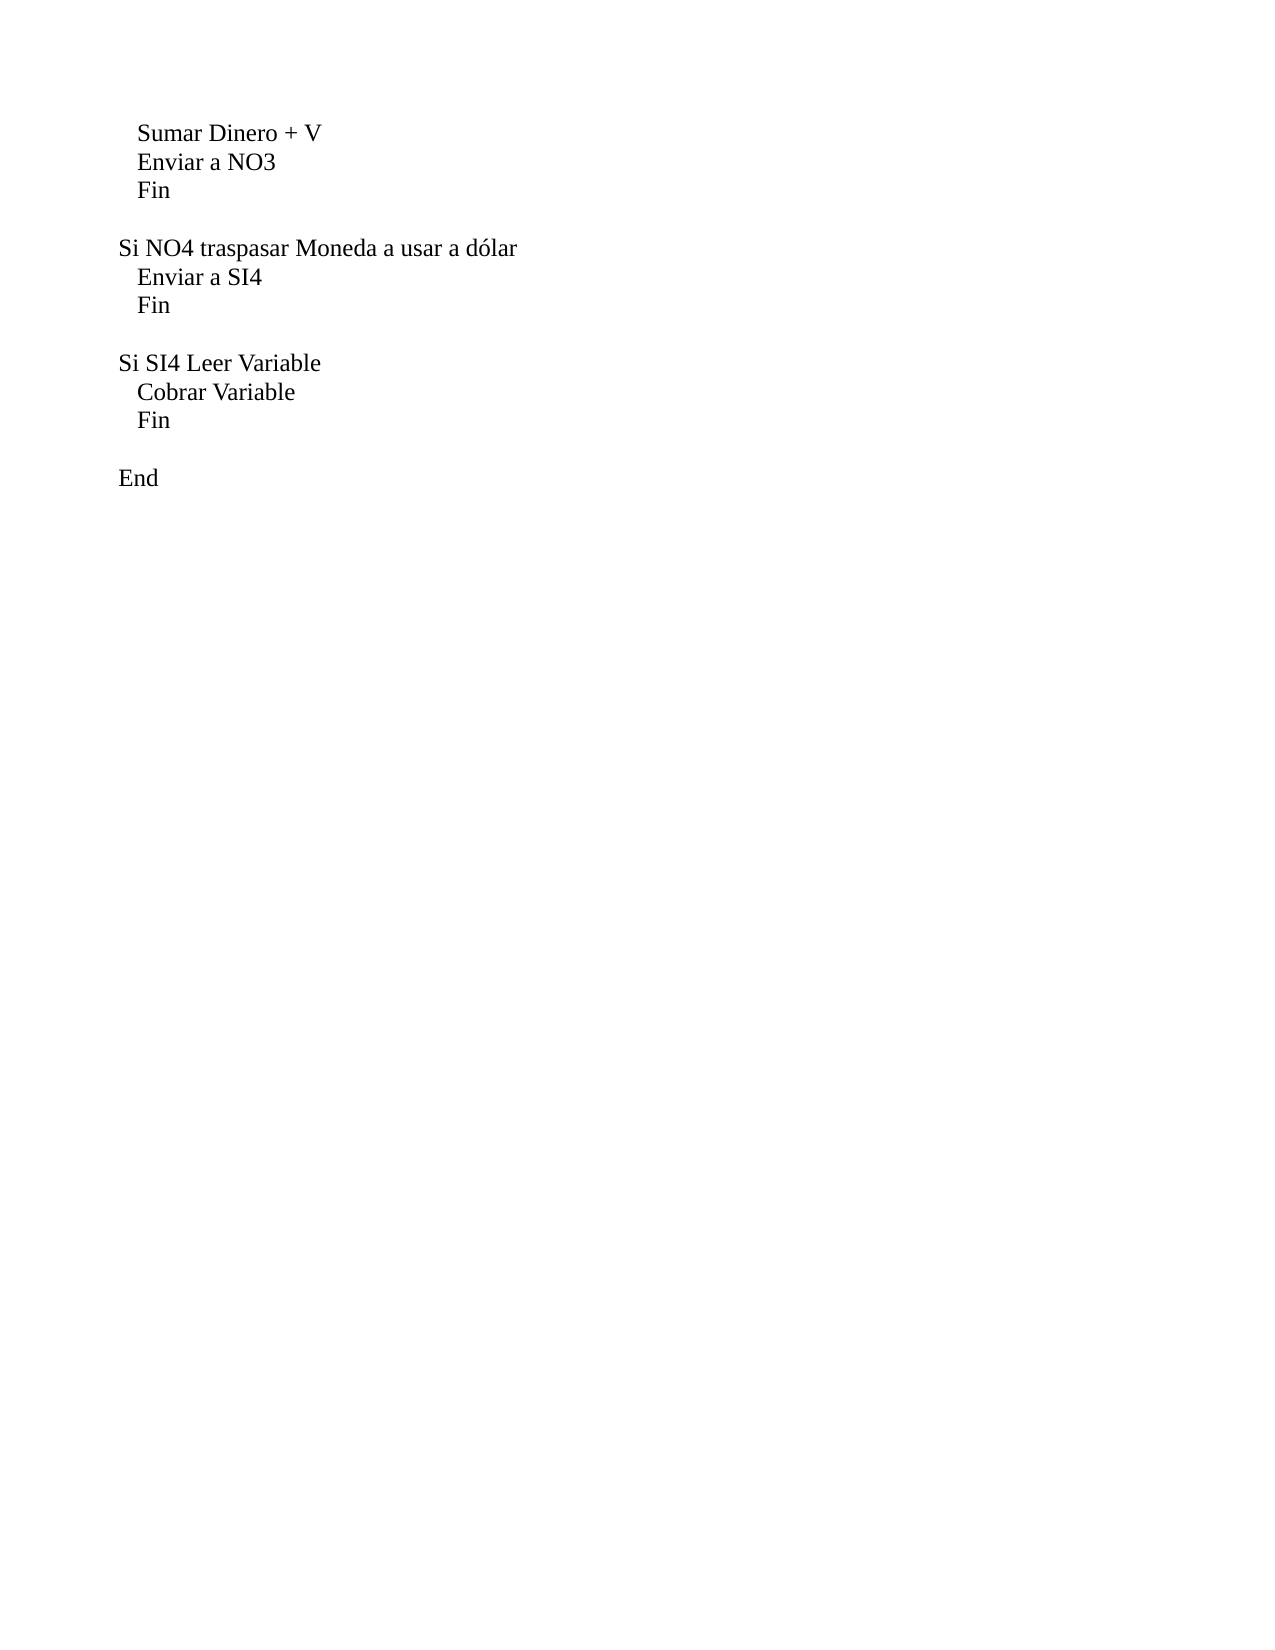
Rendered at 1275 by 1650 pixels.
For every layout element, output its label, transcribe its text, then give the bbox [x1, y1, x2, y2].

text Enviar a NO3 [118, 147, 1157, 176]
text Si SI4 Leer Variable [118, 348, 1157, 377]
text Sumar Dinero + V [118, 118, 1157, 147]
text Si NO4 traspasar Moneda a usar a dólar [118, 233, 1157, 262]
text Cobrar Variable [118, 377, 1157, 406]
text Enviar a SI4 [118, 262, 1157, 291]
text End [118, 463, 1157, 492]
text Fin [118, 406, 1157, 434]
text Fin [118, 291, 1157, 319]
text Fin [118, 176, 1157, 204]
